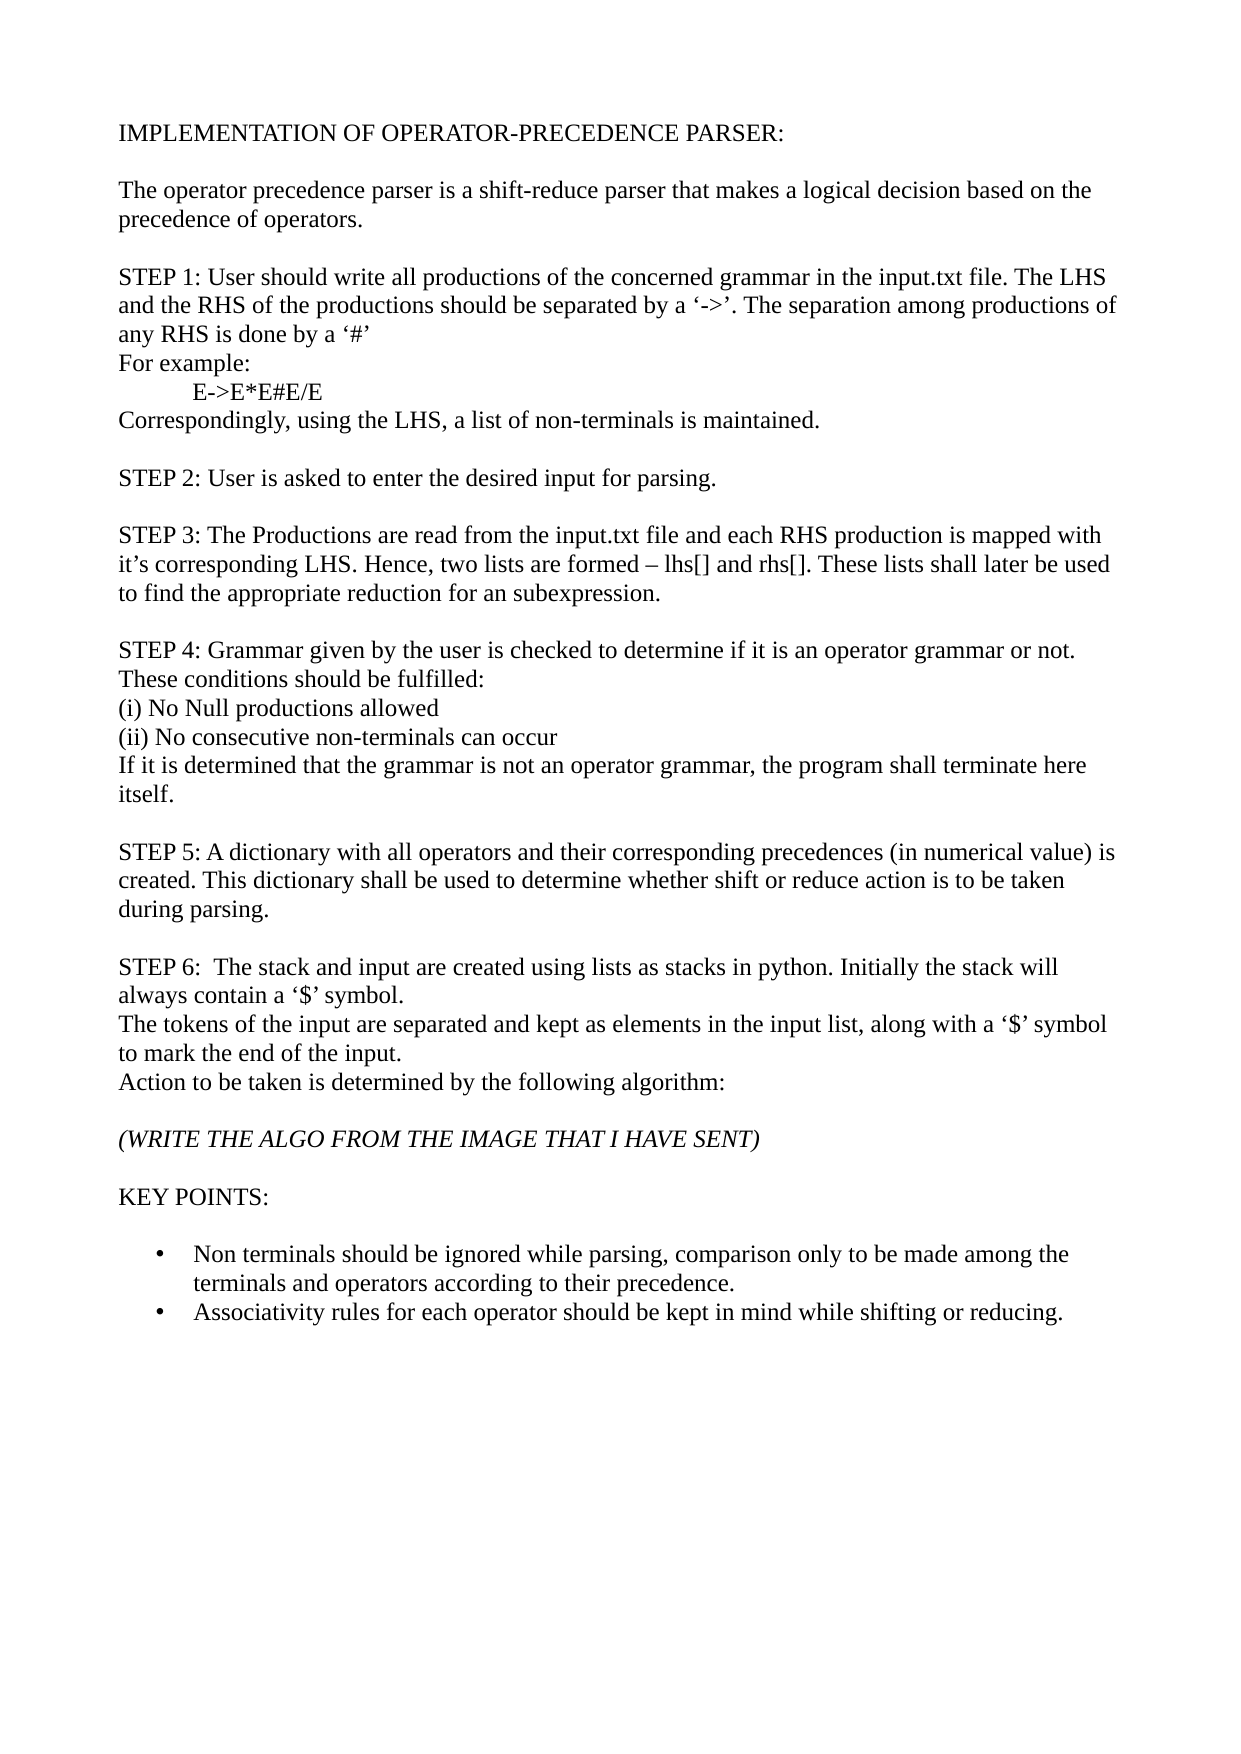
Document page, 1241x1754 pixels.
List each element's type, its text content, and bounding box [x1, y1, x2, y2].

text STEP 6: The stack and input are created using lists as stacks in python. Initially the stack will always contain a ‘$’ symbol. [118, 952, 1122, 1009]
text STEP 5: A dictionary with all operators and their corresponding precedences (in numerical value) is created. This dictionary shall be used to determine whether shift or reduce action is to be taken during parsing. [118, 837, 1122, 923]
text The operator precedence parser is a shift-reduce parser that makes a logical decision based on the precedence of operators. [118, 176, 1122, 233]
text STEP 3: The Productions are read from the input.txt file and each RHS production is mapped with it’s corresponding LHS. Hence, two lists are formed – lhs[] and rhs[]. These lists shall later be used to find the appropriate reduction for an subexpression. [118, 521, 1122, 607]
text STEP 2: User is asked to enter the desired input for parsing. [118, 463, 1122, 492]
text The tokens of the input are separated and kept as elements in the input list, along with a ‘$’ symbol to mark the end of the input. [118, 1009, 1122, 1067]
text (ii) No consecutive non-terminals can occur [118, 722, 1122, 751]
text (i) No Null productions allowed [118, 693, 1122, 722]
text (WRITE THE ALGO FROM THE IMAGE THAT I HAVE SENT) [118, 1124, 1122, 1153]
list Associativity rules for each operator should be kept in mind while shifting or reducing. [156, 1297, 1122, 1326]
text KEY POINTS: [118, 1182, 1122, 1211]
text STEP 1: User should write all productions of the concerned grammar in the input.txt file. The LHS and the RHS of the productions should be separated by a ‘->’. The separation among productions of any RHS is done by a ‘#’ [118, 262, 1122, 348]
text For example: [118, 348, 1122, 377]
text STEP 4: Grammar given by the user is checked to determine if it is an operator grammar or not. These conditions should be fulfilled: [118, 636, 1122, 693]
text Correspondingly, using the LHS, a list of non-terminals is maintained. [118, 406, 1122, 434]
text If it is determined that the grammar is not an operator grammar, the program shall terminate here itself. [118, 751, 1122, 808]
text Action to be taken is determined by the following algorithm: [118, 1067, 1122, 1096]
text E->E*E#E/E [118, 377, 1122, 406]
list Non terminals should be ignored while parsing, comparison only to be made among the terminals and operators according to their precedence. [156, 1239, 1122, 1297]
text IMPLEMENTATION OF OPERATOR-PRECEDENCE PARSER: [118, 118, 1122, 147]
